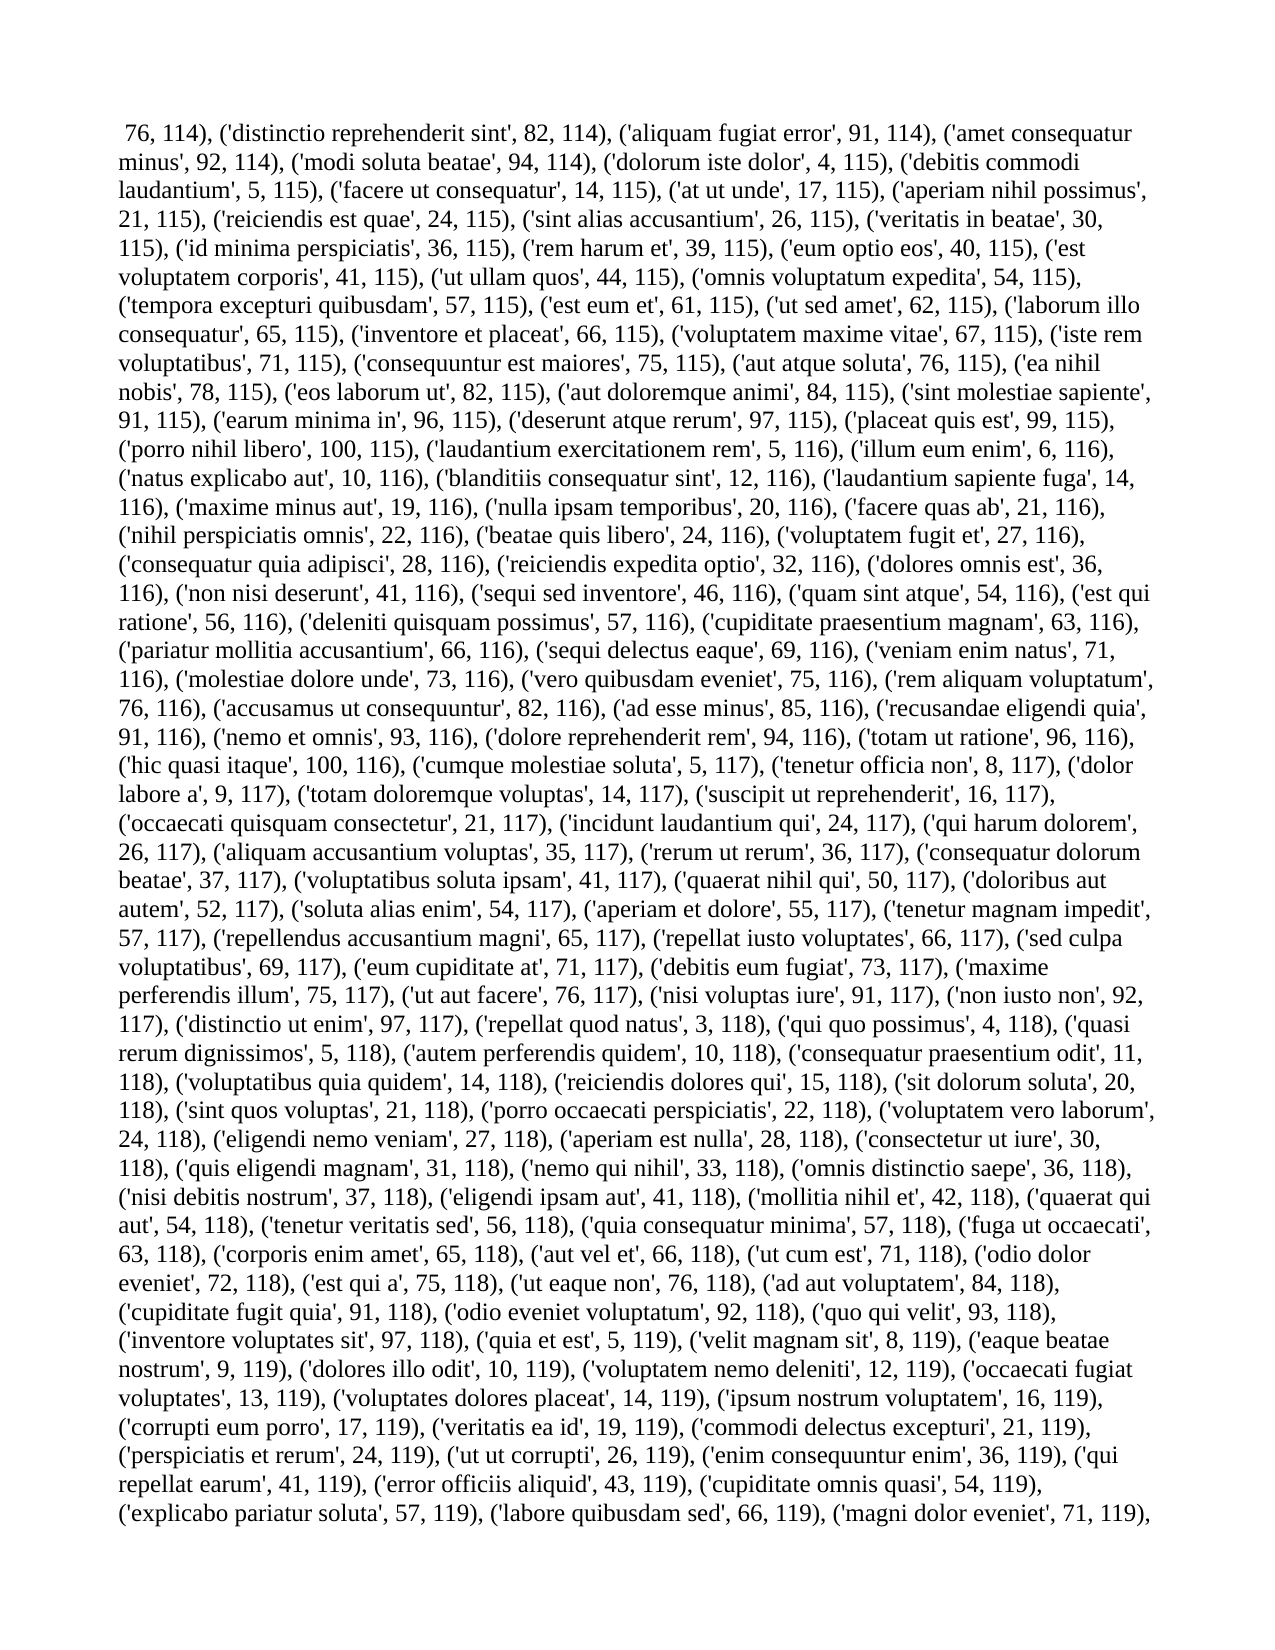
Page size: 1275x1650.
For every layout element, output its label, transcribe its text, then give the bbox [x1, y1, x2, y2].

text 76, 114), ('distinctio reprehenderit sint', 82, 114), ('aliquam fugiat error', 91, 114), ('amet consequatur minus', 92, 114), ('modi soluta beatae', 94, 114), ('dolorum iste dolor', 4, 115), ('debitis commodi laudantium', 5, 115), ('facere ut consequatur', 14, 115), ('at ut unde', 17, 115), ('aperiam nihil possimus', 21, 115), ('reiciendis est quae', 24, 115), ('sint alias accusantium', 26, 115), ('veritatis in beatae', 30, 115), ('id minima perspiciatis', 36, 115), ('rem harum et', 39, 115), ('eum optio eos', 40, 115), ('est voluptatem corporis', 41, 115), ('ut ullam quos', 44, 115), ('omnis voluptatum expedita', 54, 115), ('tempora excepturi quibusdam', 57, 115), ('est eum et', 61, 115), ('ut sed amet', 62, 115), ('laborum illo consequatur', 65, 115), ('inventore et placeat', 66, 115), ('voluptatem maxime vitae', 67, 115), ('iste rem voluptatibus', 71, 115), ('consequuntur est maiores', 75, 115), ('aut atque soluta', 76, 115), ('ea nihil nobis', 78, 115), ('eos laborum ut', 82, 115), ('aut doloremque animi', 84, 115), ('sint molestiae sapiente', 91, 115), ('earum minima in', 96, 115), ('deserunt atque rerum', 97, 115), ('placeat quis est', 99, 115), ('porro nihil libero', 100, 115), ('laudantium exercitationem rem', 5, 116), ('illum eum enim', 6, 116), ('natus explicabo aut', 10, 116), ('blanditiis consequatur sint', 12, 116), ('laudantium sapiente fuga', 14, 116), ('maxime minus aut', 19, 116), ('nulla ipsam temporibus', 20, 116), ('facere quas ab', 21, 116), ('nihil perspiciatis omnis', 22, 116), ('beatae quis libero', 24, 116), ('voluptatem fugit et', 27, 116), ('consequatur quia adipisci', 28, 116), ('reiciendis expedita optio', 32, 116), ('dolores omnis est', 36, 116), ('non nisi deserunt', 41, 116), ('sequi sed inventore', 46, 116), ('quam sint atque', 54, 116), ('est qui ratione', 56, 116), ('deleniti quisquam possimus', 57, 116), ('cupiditate praesentium magnam', 63, 116), ('pariatur mollitia accusantium', 66, 116), ('sequi delectus eaque', 69, 116), ('veniam enim natus', 71, 116), ('molestiae dolore unde', 73, 116), ('vero quibusdam eveniet', 75, 116), ('rem aliquam voluptatum', 76, 116), ('accusamus ut consequuntur', 82, 116), ('ad esse minus', 85, 116), ('recusandae eligendi quia', 91, 116), ('nemo et omnis', 93, 116), ('dolore reprehenderit rem', 94, 116), ('totam ut ratione', 96, 116), ('hic quasi itaque', 100, 116), ('cumque molestiae soluta', 5, 117), ('tenetur officia non', 8, 117), ('dolor labore a', 9, 117), ('totam doloremque voluptas', 14, 117), ('suscipit ut reprehenderit', 16, 117), ('occaecati quisquam consectetur', 21, 117), ('incidunt laudantium qui', 24, 117), ('qui harum dolorem', 26, 117), ('aliquam accusantium voluptas', 35, 117), ('rerum ut rerum', 36, 117), ('consequatur dolorum beatae', 37, 117), ('voluptatibus soluta ipsam', 41, 117), ('quaerat nihil qui', 50, 117), ('doloribus aut autem', 52, 117), ('soluta alias enim', 54, 117), ('aperiam et dolore', 55, 117), ('tenetur magnam impedit', 57, 117), ('repellendus accusantium magni', 65, 117), ('repellat iusto voluptates', 66, 117), ('sed culpa voluptatibus', 69, 117), ('eum cupiditate at', 71, 117), ('debitis eum fugiat', 73, 117), ('maxime perferendis illum', 75, 117), ('ut aut facere', 76, 117), ('nisi voluptas iure', 91, 117), ('non iusto non', 92, 117), ('distinctio ut enim', 97, 117), ('repellat quod natus', 3, 118), ('qui quo possimus', 4, 118), ('quasi rerum dignissimos', 5, 118), ('autem perferendis quidem', 10, 118), ('consequatur praesentium odit', 11, 118), ('voluptatibus quia quidem', 14, 118), ('reiciendis dolores qui', 15, 118), ('sit dolorum soluta', 20, 118), ('sint quos voluptas', 21, 118), ('porro occaecati perspiciatis', 22, 118), ('voluptatem vero laborum', 24, 118), ('eligendi nemo veniam', 27, 118), ('aperiam est nulla', 28, 118), ('consectetur ut iure', 30, 118), ('quis eligendi magnam', 31, 118), ('nemo qui nihil', 33, 118), ('omnis distinctio saepe', 36, 118), ('nisi debitis nostrum', 37, 118), ('eligendi ipsam aut', 41, 118), ('mollitia nihil et', 42, 118), ('quaerat qui aut', 54, 118), ('tenetur veritatis sed', 56, 118), ('quia consequatur minima', 57, 118), ('fuga ut occaecati', 63, 118), ('corporis enim amet', 65, 118), ('aut vel et', 66, 118), ('ut cum est', 71, 118), ('odio dolor eveniet', 72, 118), ('est qui a', 75, 118), ('ut eaque non', 76, 118), ('ad aut voluptatem', 84, 118), ('cupiditate fugit quia', 91, 118), ('odio eveniet voluptatum', 92, 118), ('quo qui velit', 93, 118), ('inventore voluptates sit', 97, 118), ('quia et est', 5, 119), ('velit magnam sit', 8, 119), ('eaque beatae nostrum', 9, 119), ('dolores illo odit', 10, 119), ('voluptatem nemo deleniti', 12, 119), ('occaecati fugiat voluptates', 13, 119), ('voluptates dolores placeat', 14, 119), ('ipsum nostrum voluptatem', 16, 119), ('corrupti eum porro', 17, 119), ('veritatis ea id', 19, 119), ('commodi delectus excepturi', 21, 119), ('perspiciatis et rerum', 24, 119), ('ut ut corrupti', 26, 119), ('enim consequuntur enim', 36, 119), ('qui repellat earum', 41, 119), ('error officiis aliquid', 43, 119), ('cupiditate omnis quasi', 54, 119), ('explicabo pariatur soluta', 57, 119), ('labore quibusdam sed', 66, 119), ('magni dolor eveniet', 71, 119), [118, 118, 1157, 1527]
